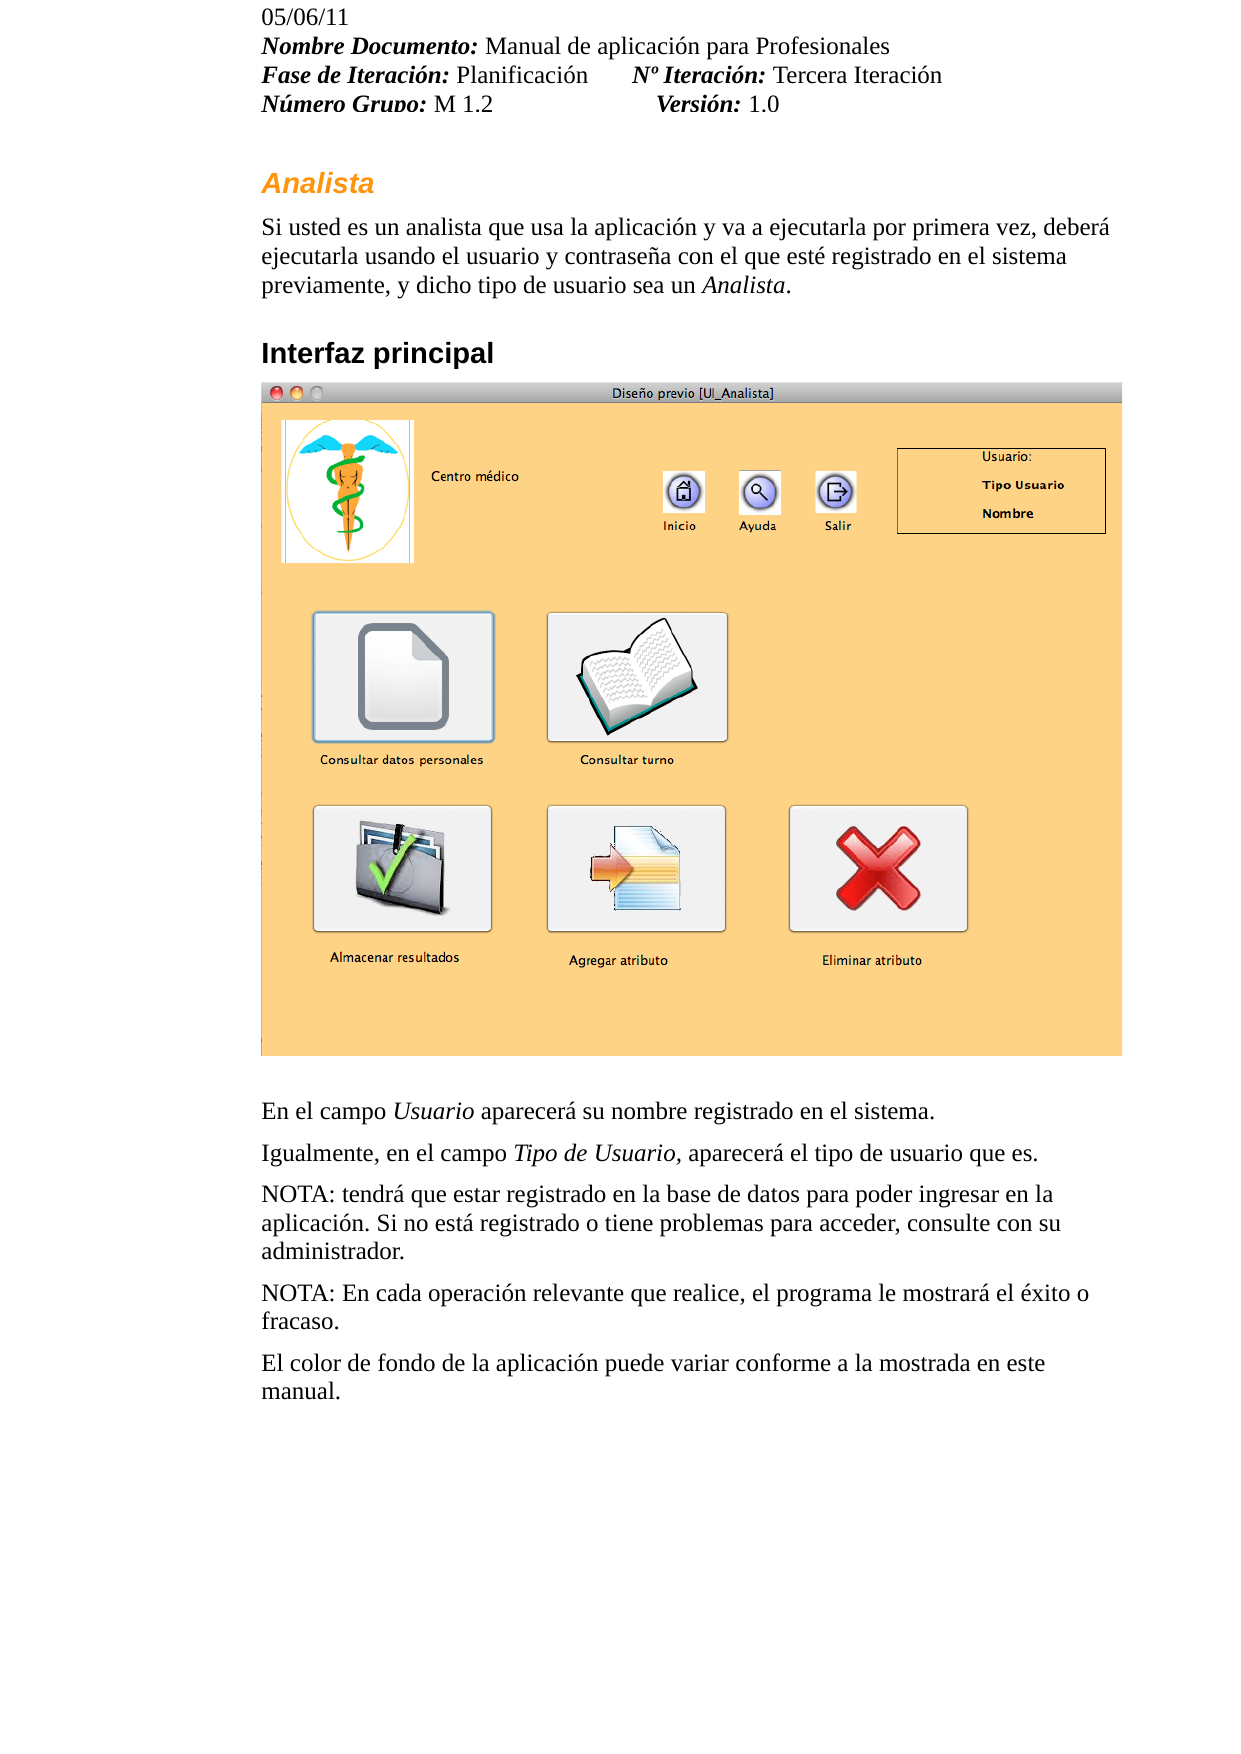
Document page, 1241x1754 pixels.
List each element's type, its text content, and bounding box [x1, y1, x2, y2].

text Igualmente, en el campo Tipo de Usuario, aparecerá el tipo de usuario que es. [261, 1138, 1122, 1166]
subtitle Analista [261, 166, 1122, 200]
text El color de fondo de la aplicación puede variar conforme a la mostrada en este manual. [261, 1348, 1122, 1405]
text En el campo Usuario aparecerá su nombre registrado en el sistema. [261, 1096, 1122, 1125]
text NOTA: tendrá que estar registrado en la base de datos para poder ingresar en la aplicación. Si no está registrado o tiene problemas para acceder, consulte con su administrador. [261, 1179, 1122, 1265]
picture [261, 382, 1123, 1056]
subtitle Interfaz principal [261, 336, 1122, 369]
text NOTA: En cada operación relevante que realice, el programa le mostrará el éxito o fracaso. [261, 1278, 1122, 1335]
text Si usted es un analista que usa la aplicación y va a ejecutarla por primera vez, deberá ejecutarla usando el usuario y contraseña con el que esté registrado en el sistema previamente, y dicho tipo de usuario sea un Analista. [261, 212, 1122, 298]
